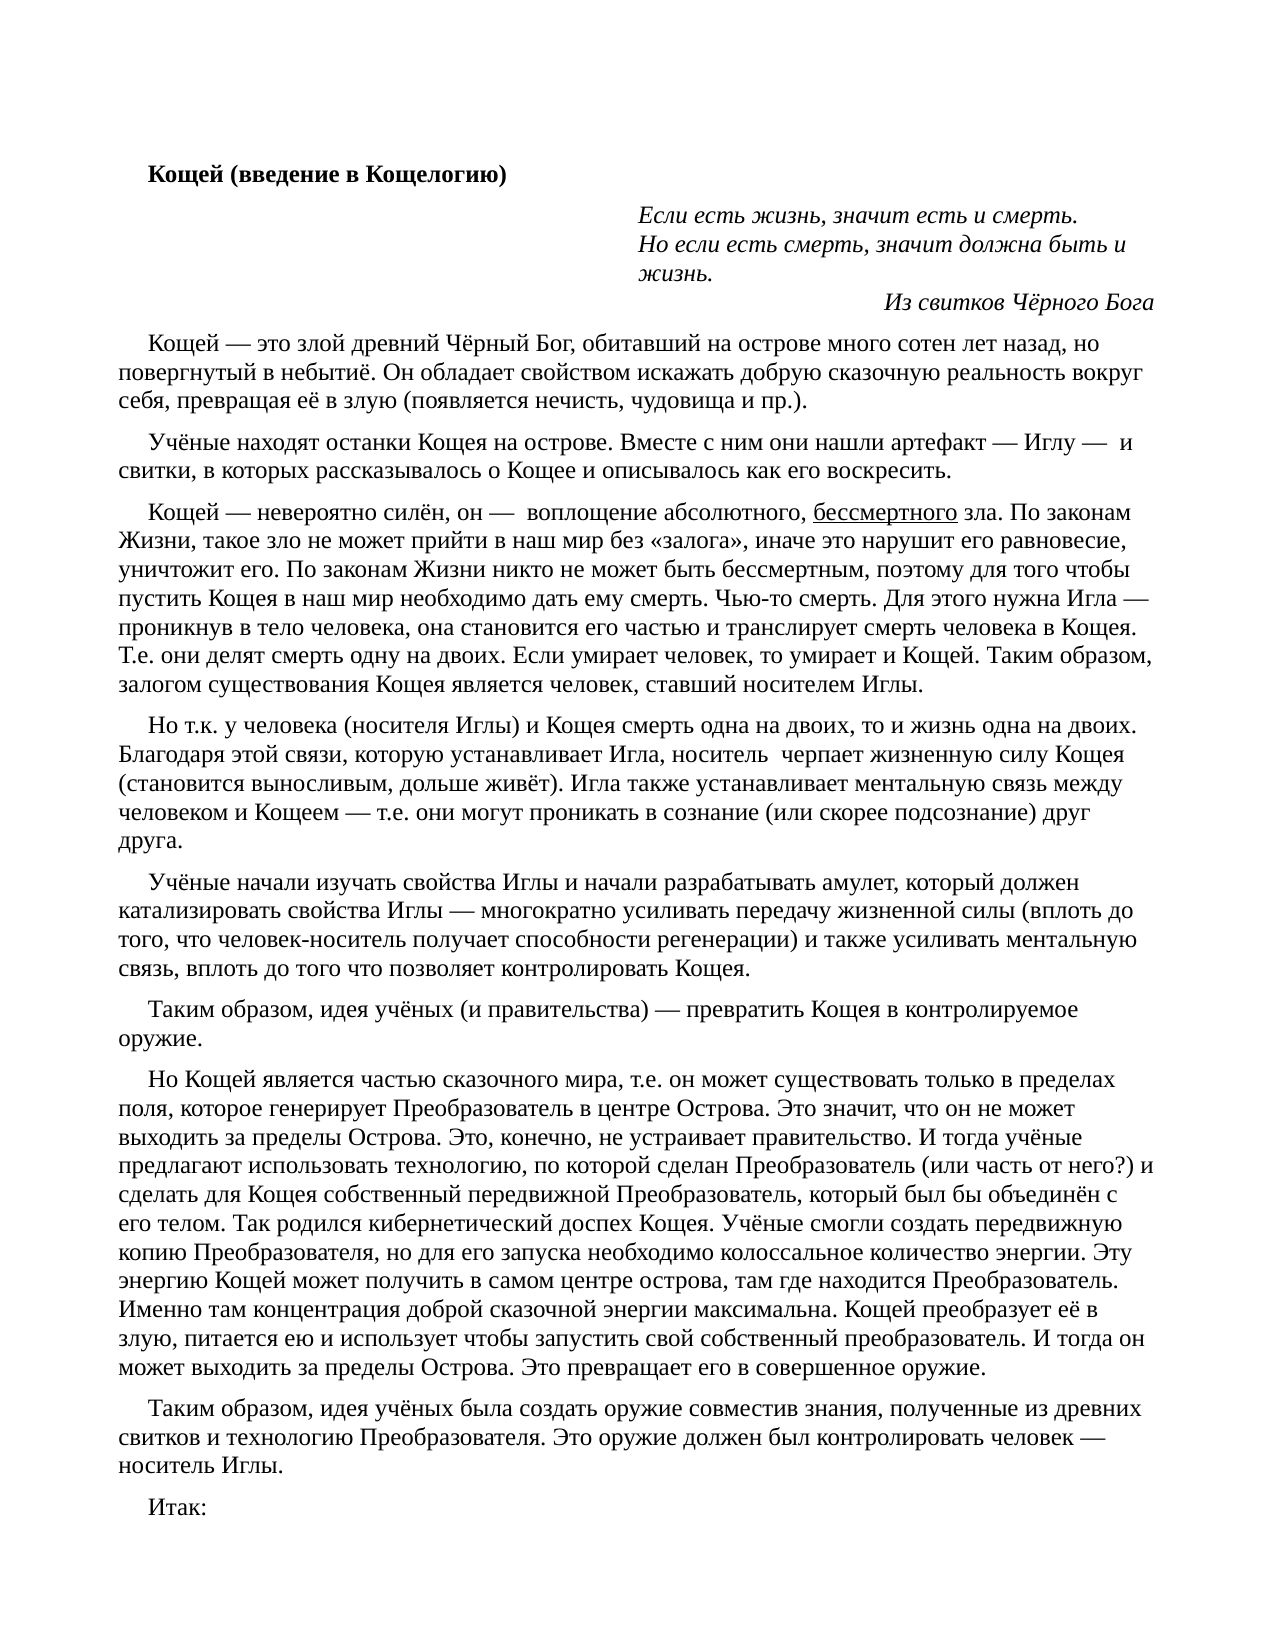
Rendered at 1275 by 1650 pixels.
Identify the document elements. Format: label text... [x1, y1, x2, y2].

text Учёные начали изучать свойства Иглы и начали разрабатывать амулет, который должен катализировать свойства Иглы — многократно усиливать передачу жизненной силы (вплоть до того, что человек-носитель получает способности регенерации) и также усиливать ментальную связь, вплоть до того что позволяет контролировать Кощея. [118, 867, 1157, 982]
text Но Кощей является частью сказочного мира, т.е. он может существовать только в пределах поля, которое генерирует Преобразователь в центре Острова. Это значит, что он не может выходить за пределы Острова. Это, конечно, не устраивает правительство. И тогда учёные предлагают использовать технологию, по которой сделан Преобразователь (или часть от него?) и сделать для Кощея собственный передвижной Преобразователь, который был бы объединён с его телом. Так родился кибернетический доспех Кощея. Учёные смогли создать передвижную копию Преобразователя, но для его запуска необходимо колоссальное количество энергии. Эту энергию Кощей может получить в самом центре острова, там где находится Преобразователь. Именно там концентрация доброй сказочной энергии максимальна. Кощей преобразует её в злую, питается ею и использует чтобы запустить свой собственный преобразователь. И тогда он может выходить за пределы Острова. Это превращает его в совершенное оружие. [118, 1064, 1157, 1381]
text Кощей — это злой древний Чёрный Бог, обитавший на острове много сотен лет назад, но повергнутый в небытиё. Он обладает свойством искажать добрую сказочную реальность вокруг себя, превращая её в злую (появляется нечисть, чудовища и пр.). [118, 328, 1157, 414]
text Учёные находят останки Кощея на острове. Вместе с ним они нашли артефакт — Иглу — и свитки, в которых рассказывалось о Кощее и описывалось как его воскресить. [118, 427, 1157, 484]
text Но если есть смерть, значит должна быть и жизнь. [638, 229, 1157, 287]
text Но т.к. у человека (носителя Иглы) и Кощея смерть одна на двоих, то и жизнь одна на двоих. Благодаря этой связи, которую устанавливает Игла, носитель черпает жизненную силу Кощея (становится выносливым, дольше живёт). Игла также устанавливает ментальную связь между человеком и Кощеем — т.е. они могут проникать в сознание (или скорее подсознание) друг друга. [118, 711, 1157, 854]
text Если есть жизнь, значит есть и смерть. [638, 201, 1157, 229]
text Кощей (введение в Кощелогию) [118, 159, 1157, 188]
text Из свитков Чёрного Бога [638, 287, 1157, 316]
text Таким образом, идея учёных была создать оружие совместив знания, полученные из древних свитков и технологию Преобразователя. Это оружие должен был контролировать человек — носитель Иглы. [118, 1393, 1157, 1479]
text Таким образом, идея учёных (и правительства) — превратить Кощея в контролируемое оружие. [118, 994, 1157, 1052]
text Кощей — невероятно силён, он — воплощение абсолютного, бессмертного зла. По законам Жизни, такое зло не может прийти в наш мир без «залога», иначе это нарушит его равновесие, уничтожит его. По законам Жизни никто не может быть бессмертным, поэтому для того чтобы пустить Кощея в наш мир необходимо дать ему смерть. Чью-то смерть. Для этого нужна Игла — проникнув в тело человека, она становится его частью и транслирует смерть человека в Кощея. Т.е. они делят смерть одну на двоих. Если умирает человек, то умирает и Кощей. Таким образом, залогом существования Кощея является человек, ставший носителем Иглы. [118, 497, 1157, 698]
text Итак: [118, 1492, 1157, 1521]
